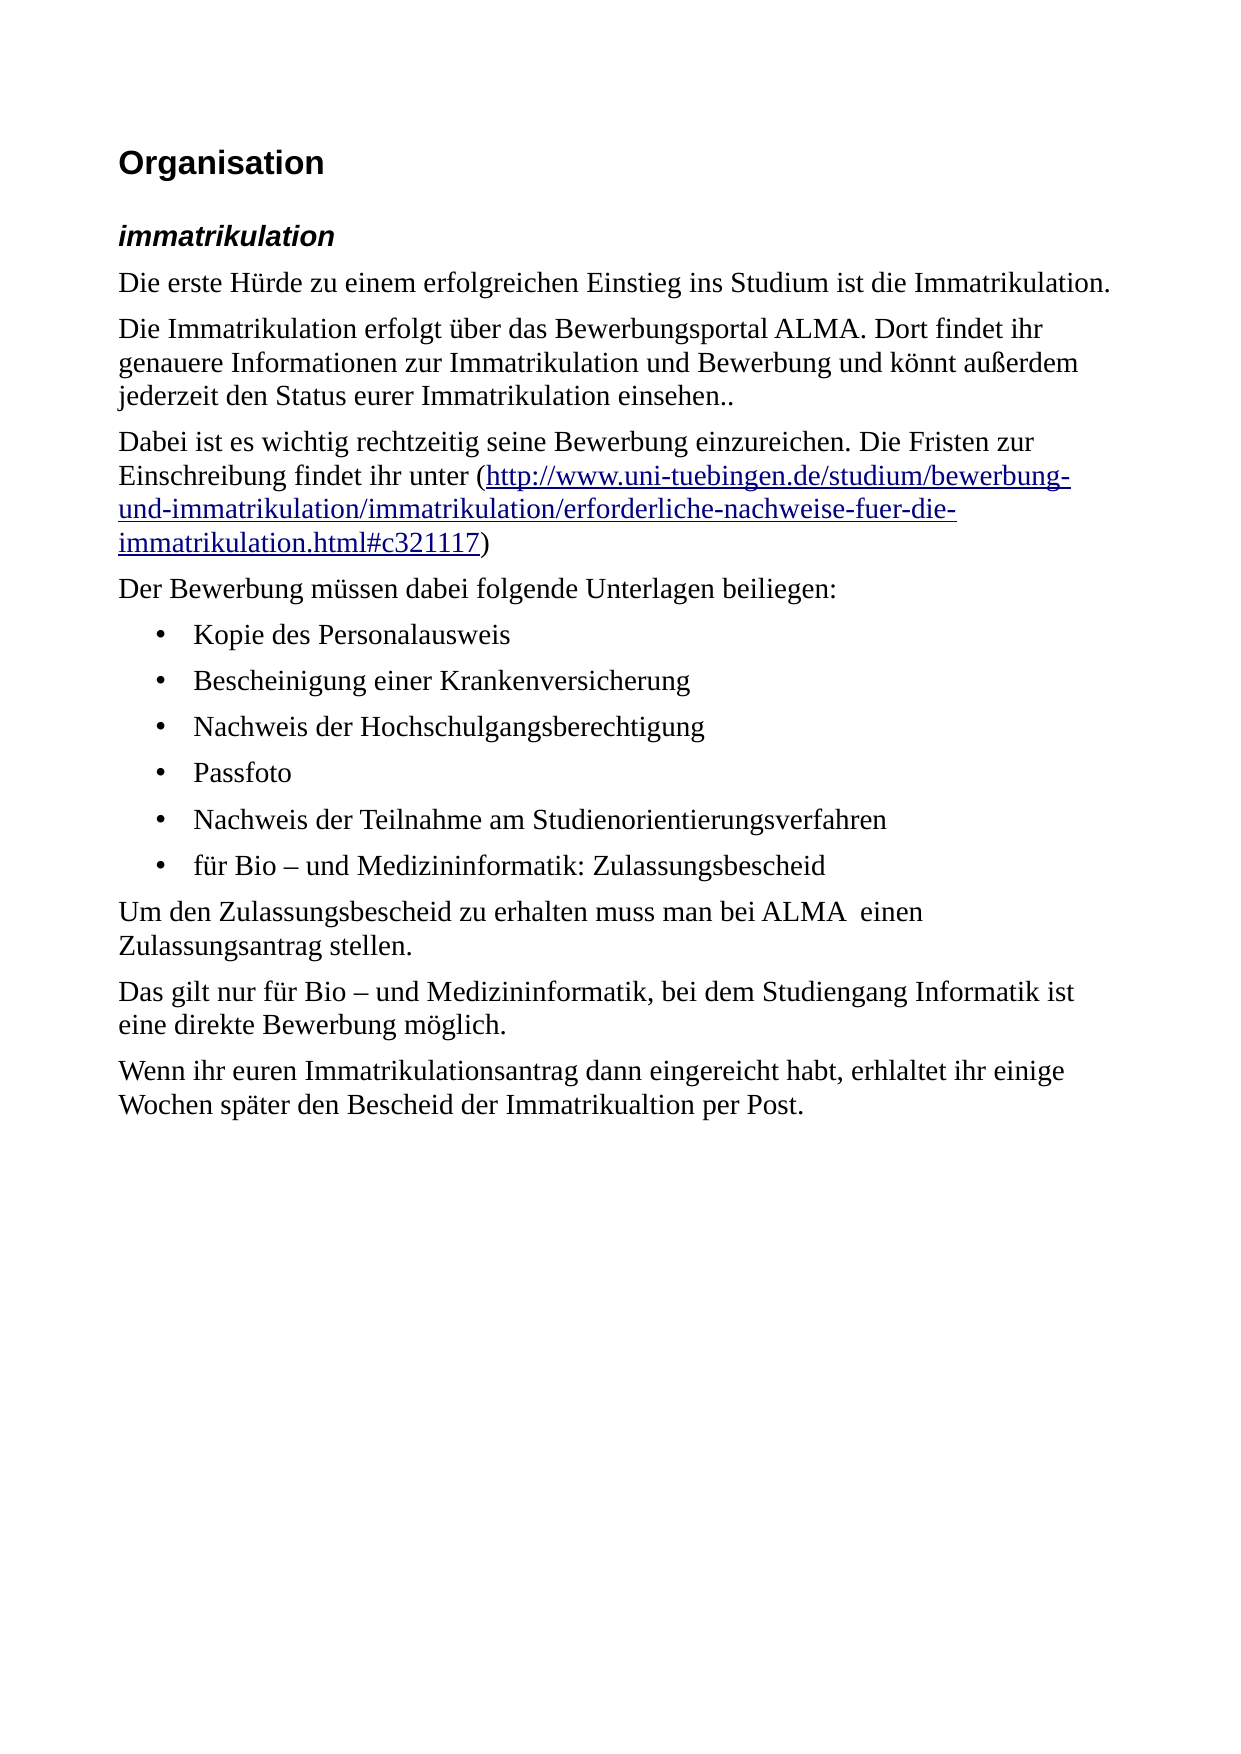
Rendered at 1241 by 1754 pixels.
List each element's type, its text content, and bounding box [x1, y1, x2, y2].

list Bescheinigung einer Krankenversicherung [156, 663, 1122, 697]
list Nachweis der Hochschulgangsberechtigung [156, 709, 1122, 743]
text Der Bewerbung müssen dabei folgende Unterlagen beiliegen: [118, 571, 1122, 605]
list Nachweis der Teilnahme am Studienorientierungsverfahren [156, 802, 1122, 835]
list Kopie des Personalausweis [156, 617, 1122, 651]
text Um den Zulassungsbescheid zu erhalten muss man bei ALMA einen Zulassungsantrag stellen. [118, 894, 1122, 961]
text Wenn ihr euren Immatrikulationsantrag dann eingereicht habt, erhlaltet ihr einige Wochen später den Bescheid der Immatrikualtion per Post. [118, 1053, 1122, 1120]
subtitle Organisation [118, 143, 1122, 182]
text Die erste Hürde zu einem erfolgreichen Einstieg ins Studium ist die Immatrikulation. [118, 265, 1122, 299]
text Das gilt nur für Bio – und Medizininformatik, bei dem Studiengang Informatik ist eine direkte Bewerbung möglich. [118, 974, 1122, 1041]
text Die Immatrikulation erfolgt über das Bewerbungsportal ALMA. Dort findet ihr genauere Informationen zur Immatrikulation und Bewerbung und könnt außerdem jederzeit den Status eurer Immatrikulation einsehen.. [118, 311, 1122, 412]
text Dabei ist es wichtig rechtzeitig seine Bewerbung einzureichen. Die Fristen zur Einschreibung findet ihr unter (http://www.uni-tuebingen.de/studium/bewerbung-und-immatrikulation/immatrikulation/erforderliche-nachweise-fuer-die-immatrikulation.html#c321117) [118, 424, 1122, 559]
subtitle immatrikulation [118, 219, 1122, 253]
list Passfoto [156, 756, 1122, 789]
list für Bio – und Medizininformatik: Zulassungsbescheid [156, 848, 1122, 882]
